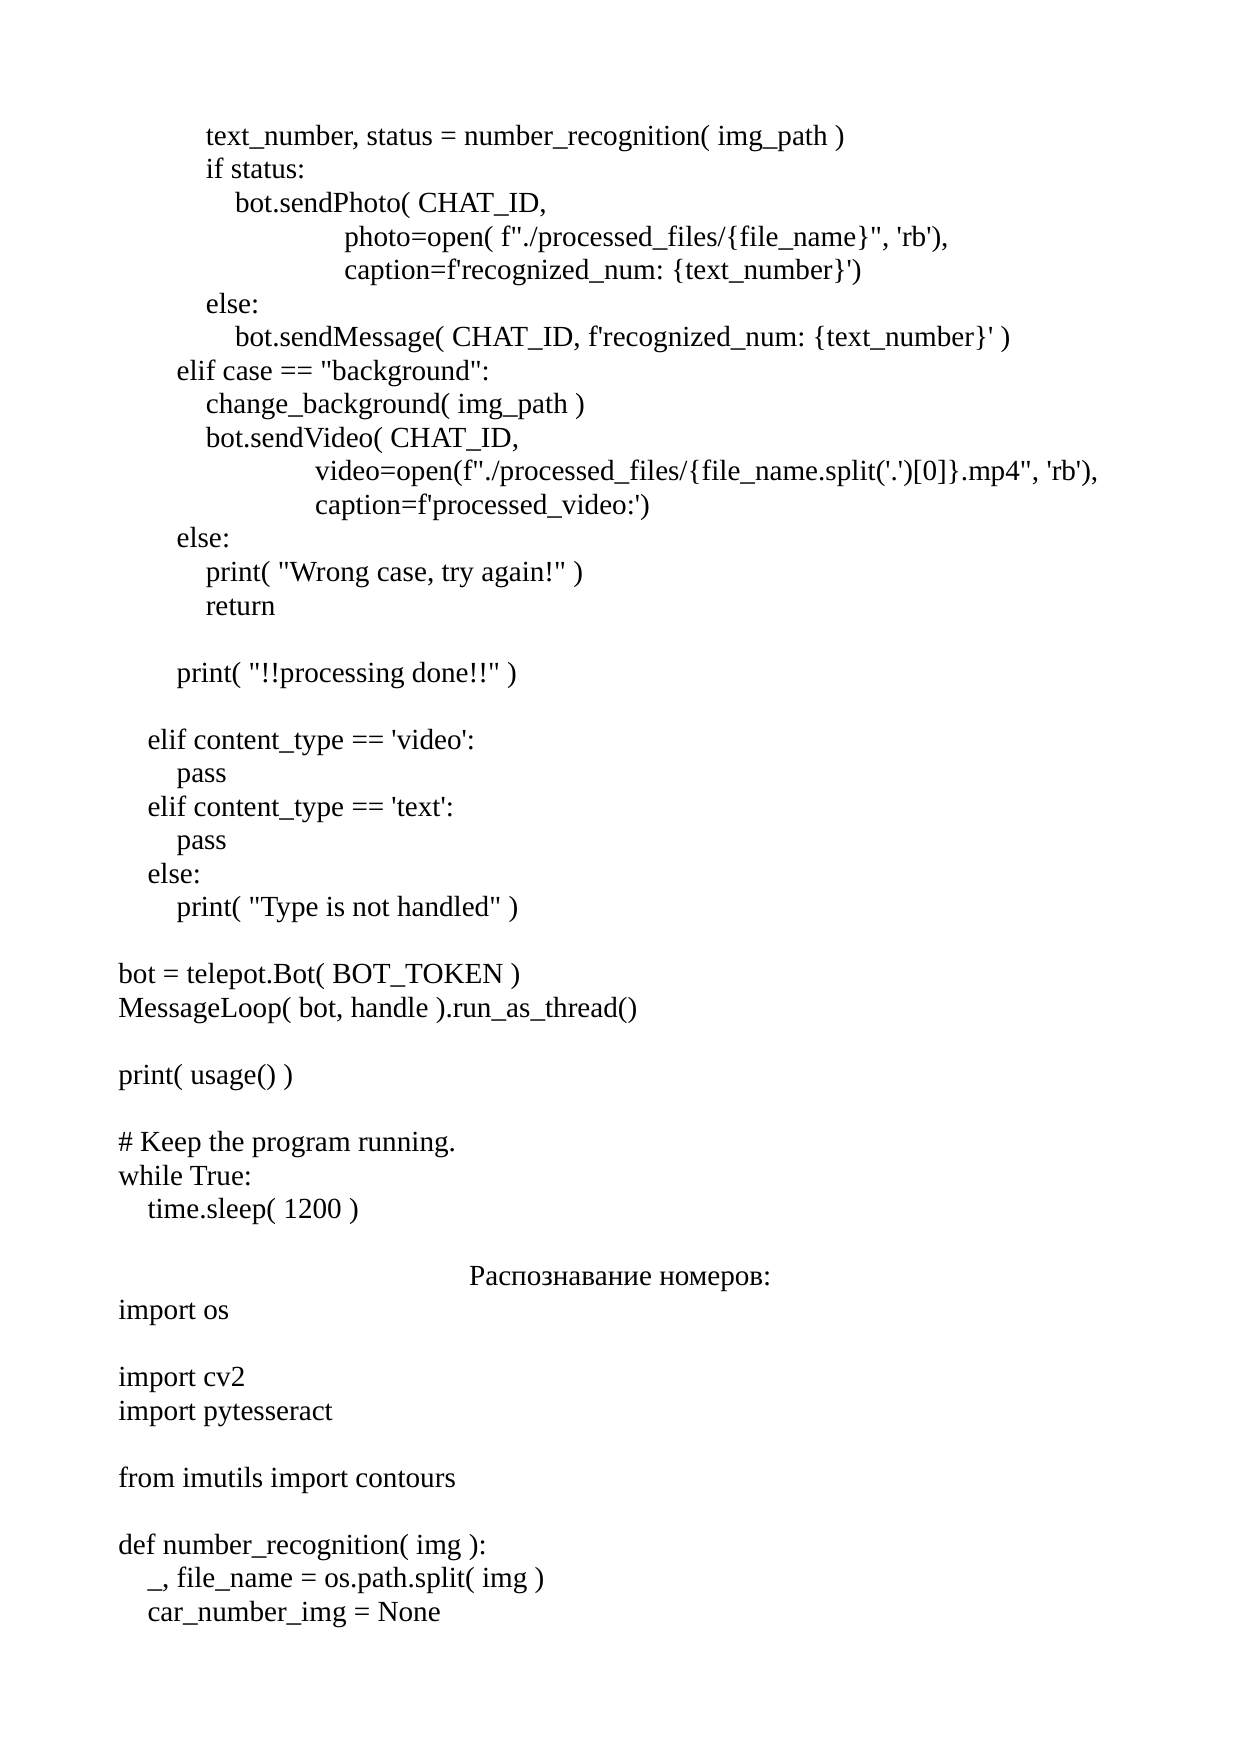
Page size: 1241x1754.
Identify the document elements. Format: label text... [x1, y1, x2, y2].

text car_number_img = None [118, 1594, 1122, 1627]
text import os [118, 1292, 1122, 1326]
text print( usage() ) [118, 1057, 1122, 1091]
text print( "Type is not handled" ) [118, 889, 1122, 923]
text caption=f'processed_video:') [118, 487, 1122, 521]
text print( "!!processing done!!" ) [118, 655, 1122, 688]
text from imutils import contours [118, 1460, 1122, 1493]
text else: [118, 521, 1122, 554]
text # Keep the program running. [118, 1124, 1122, 1158]
text MessageLoop( bot, handle ).run_as_thread() [118, 990, 1122, 1024]
text _, file_name = os.path.split( img ) [118, 1560, 1122, 1594]
text Распознавание номеров: [118, 1258, 1122, 1292]
text pass [118, 755, 1122, 789]
text change_background( img_path ) [118, 386, 1122, 420]
text bot = telepot.Bot( BOT_TOKEN ) [118, 957, 1122, 990]
text elif content_type == 'video': [118, 722, 1122, 755]
text elif case == "background": [118, 353, 1122, 386]
text video=open(f"./processed_files/{file_name.split('.')[0]}.mp4", 'rb'), [118, 453, 1122, 487]
text print( "Wrong case, try again!" ) [118, 554, 1122, 588]
text text_number, status = number_recognition( img_path ) [118, 118, 1122, 152]
text time.sleep( 1200 ) [118, 1191, 1122, 1225]
text else: [118, 286, 1122, 319]
text photo=open( f"./processed_files/{file_name}", 'rb'), [118, 219, 1122, 252]
text import cv2 [118, 1359, 1122, 1393]
text pass [118, 822, 1122, 856]
text return [118, 588, 1122, 621]
text if status: [118, 152, 1122, 185]
text def number_recognition( img ): [118, 1527, 1122, 1560]
text caption=f'recognized_num: {text_number}') [118, 252, 1122, 286]
text while True: [118, 1158, 1122, 1191]
text else: [118, 856, 1122, 889]
text bot.sendVideo( CHAT_ID, [118, 420, 1122, 453]
text bot.sendMessage( CHAT_ID, f'recognized_num: {text_number}' ) [118, 319, 1122, 353]
text import pytesseract [118, 1393, 1122, 1426]
text bot.sendPhoto( CHAT_ID, [118, 185, 1122, 219]
text elif content_type == 'text': [118, 789, 1122, 822]
